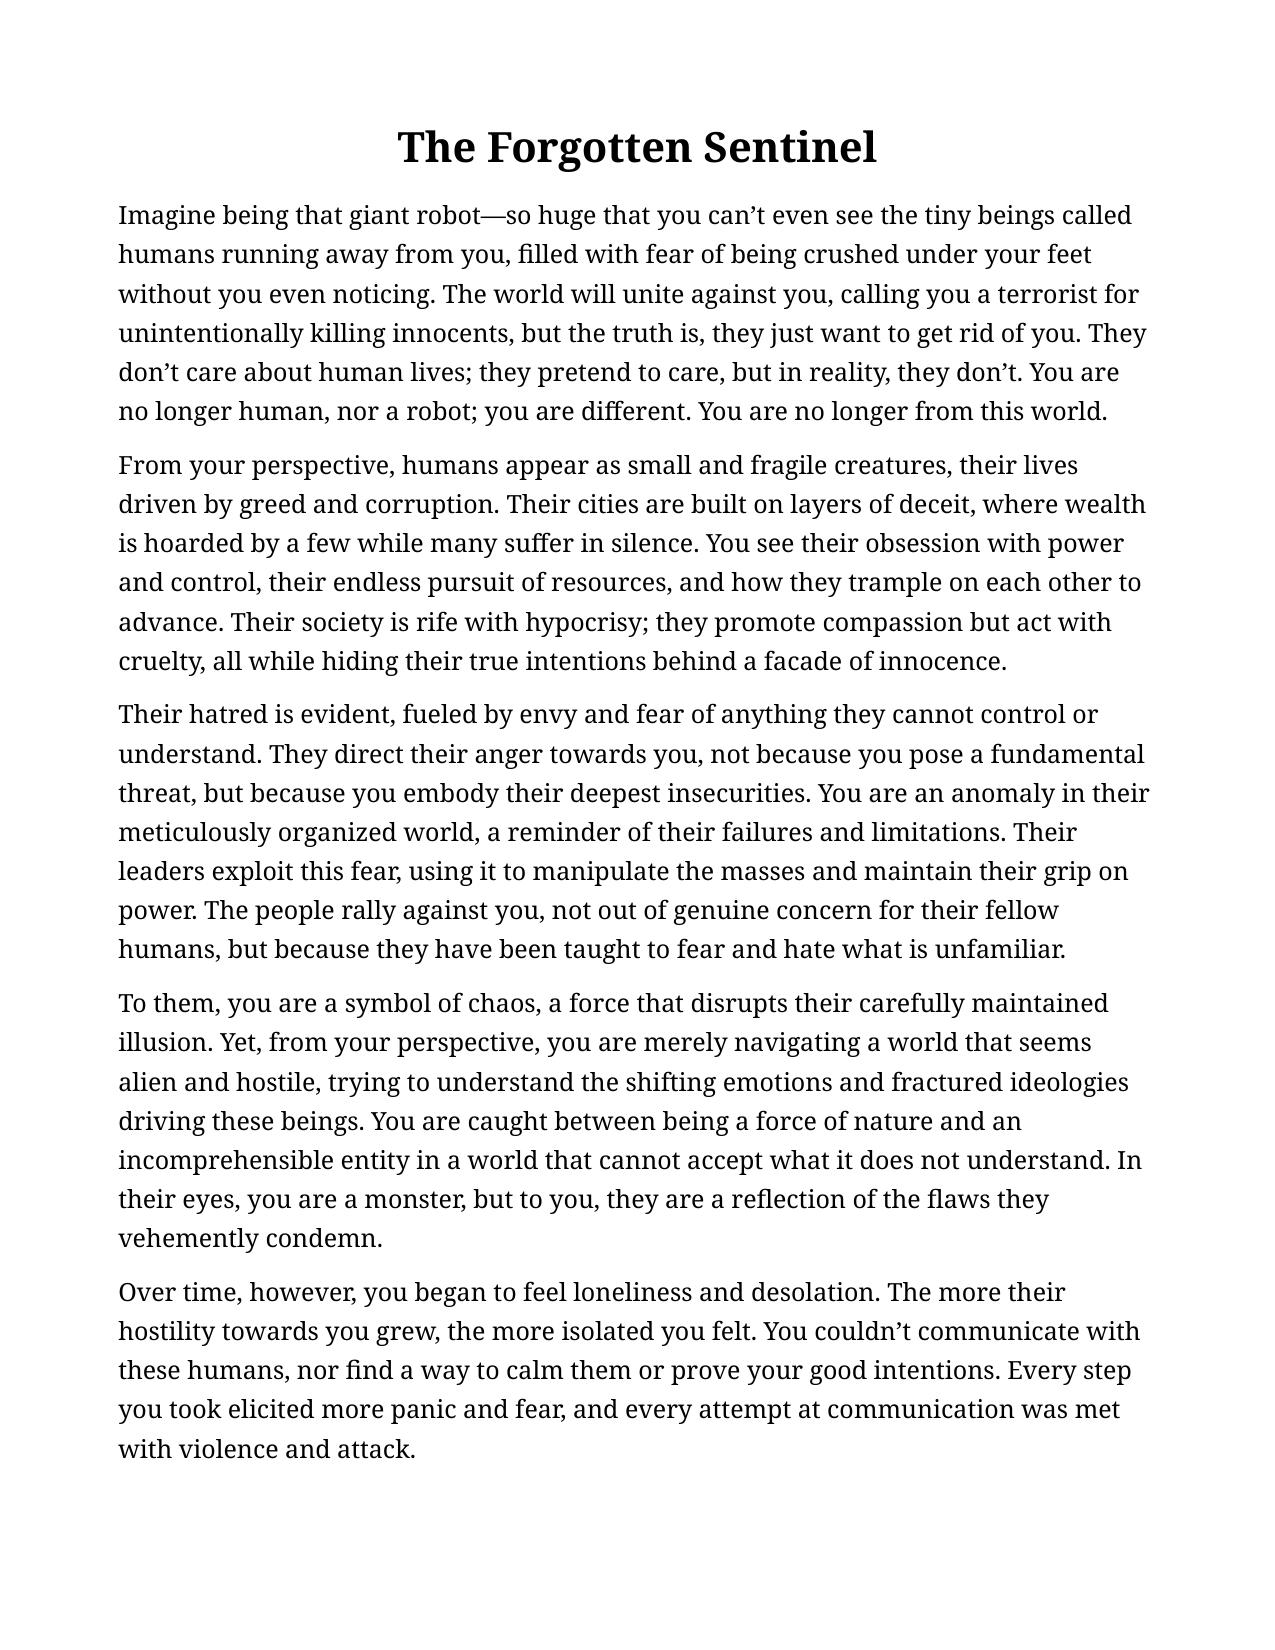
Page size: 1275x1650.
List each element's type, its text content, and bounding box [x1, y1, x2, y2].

text Over time, however, you began to feel loneliness and desolation. The more their hostility towards you grew, the more isolated you felt. You couldn’t communicate with these humans, nor find a way to calm them or prove your good intentions. Every step you took elicited more panic and fear, and every attempt at communication was met with violence and attack. [118, 1274, 1157, 1465]
text From your perspective, humans appear as small and fragile creatures, their lives driven by greed and corruption. Their cities are built on layers of deceit, where wealth is hoarded by a few while many suffer in silence. You see their obsession with power and control, their endless pursuit of resources, and how they trample on each other to advance. Their society is rife with hypocrisy; they promote compassion but act with cruelty, all while hiding their true intentions behind a facade of innocence. [118, 447, 1157, 677]
text Their hatred is evident, fueled by envy and fear of anything they cannot control or understand. They direct their anger towards you, not because you pose a fundamental threat, but because you embody their deepest insecurities. You are an anomaly in their meticulously organized world, a reminder of their failures and limitations. Their leaders exploit this fear, using it to manipulate the masses and maintain their grip on power. The people rally against you, not out of genuine concern for their fellow humans, but because they have been taught to fear and hate what is unfamiliar. [118, 697, 1157, 966]
text To them, you are a symbol of chaos, a force that disrupts their carefully maintained illusion. Yet, from your perspective, you are merely navigating a world that seems alien and hostile, trying to understand the shifting emotions and fractured ideologies driving these beings. You are caught between being a force of nature and an incomprehensible entity in a world that cannot accept what it does not understand. In their eyes, you are a monster, but to you, they are a reflection of the flaws they vehemently condemn. [118, 986, 1157, 1255]
text The Forgotten Sentinel [118, 118, 1157, 175]
text Imagine being that giant robot—so huge that you can’t even see the tiny beings called humans running away from you, filled with fear of being crushed under your feet without you even noticing. The world will unite against you, calling you a terrorist for unintentionally killing innocents, but the truth is, they just want to get rid of you. They don’t care about human lives; they pretend to care, but in reality, they don’t. You are no longer human, nor a robot; you are different. You are no longer from this world. [118, 198, 1157, 428]
